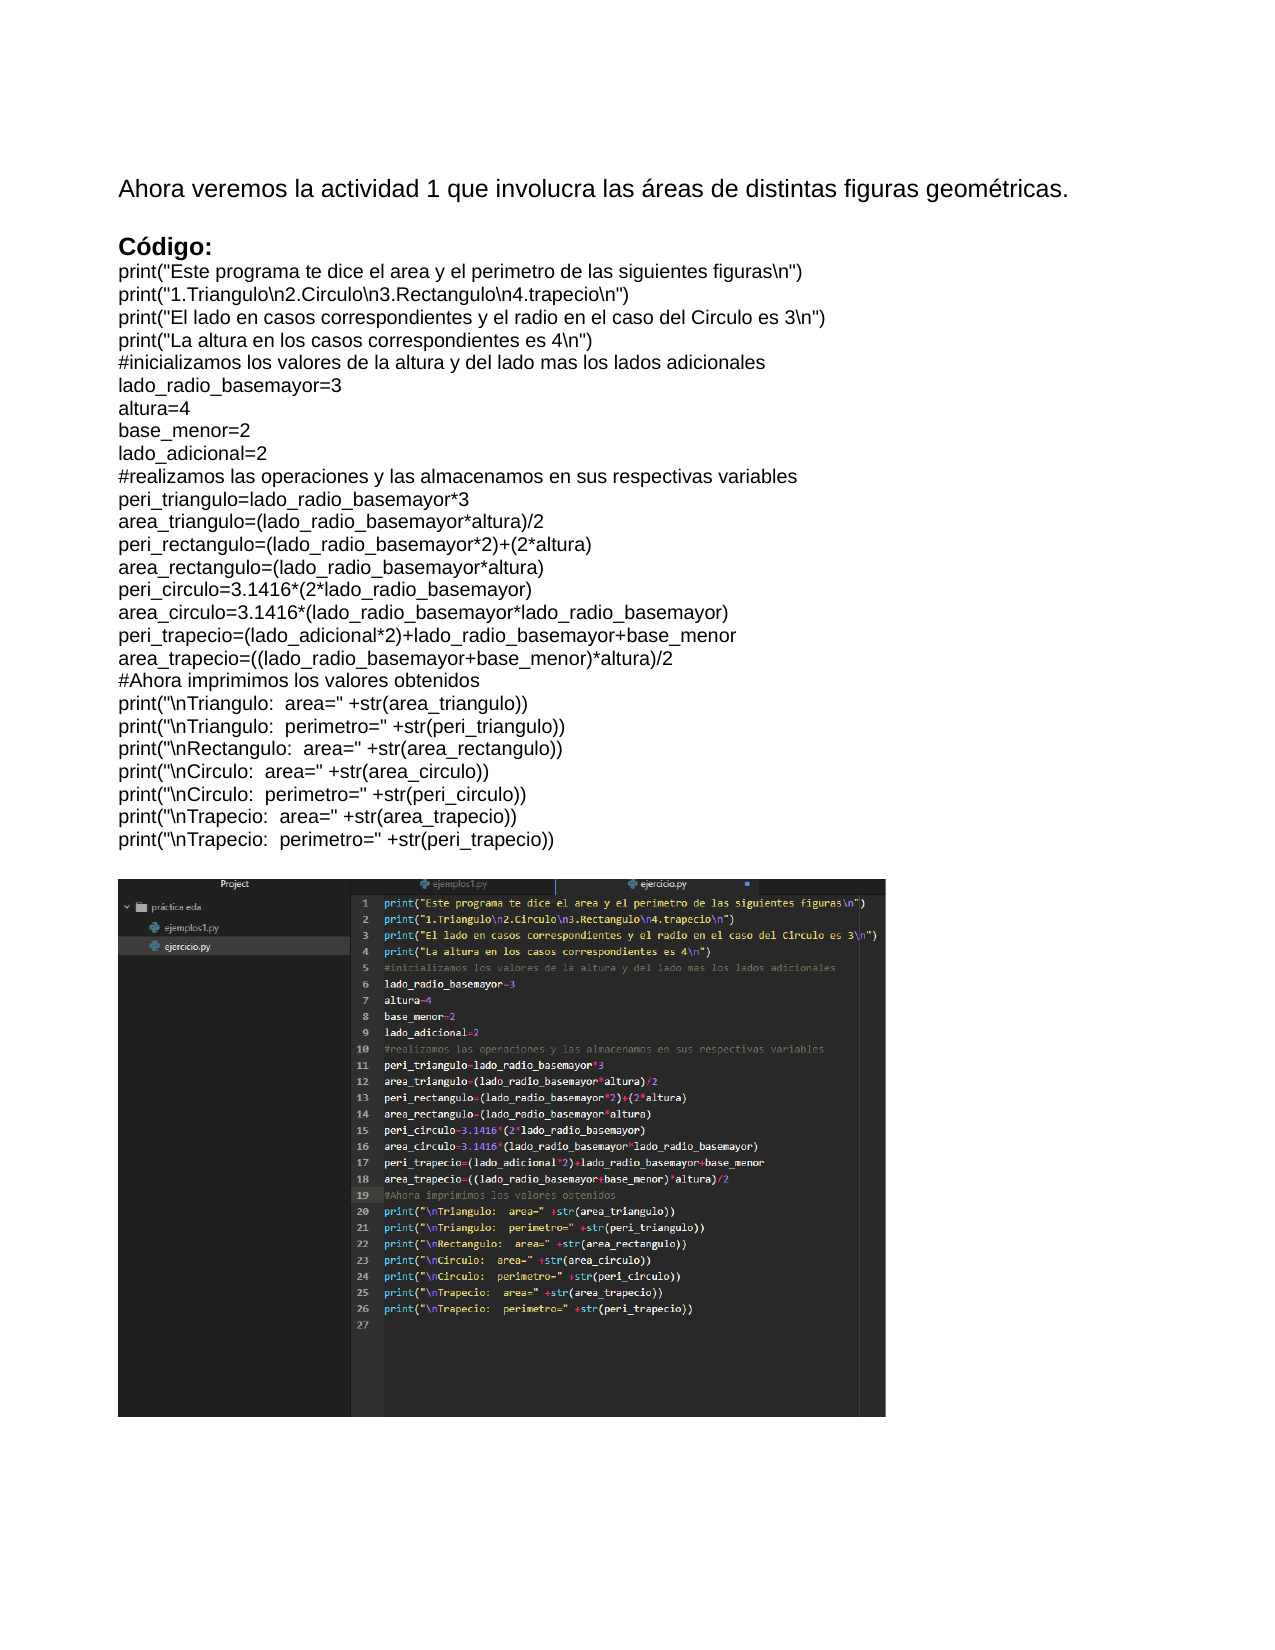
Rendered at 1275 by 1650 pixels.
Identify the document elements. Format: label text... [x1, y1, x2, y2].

text print("1.Triangulo\n2.Circulo\n3.Rectangulo\n4.trapecio\n") [118, 283, 1205, 306]
text Código: [118, 232, 1205, 260]
text lado_adicional=2 [118, 442, 1205, 465]
text altura=4 [118, 397, 1205, 419]
text area_rectangulo=(lado_radio_basemayor*altura) [118, 556, 1205, 578]
text print("\nTrapecio: perimetro=" +str(peri_trapecio)) [118, 828, 1205, 851]
text base_menor=2 [118, 419, 1205, 442]
text #Ahora imprimimos los valores obtenidos [118, 669, 1205, 692]
text peri_trapecio=(lado_adicional*2)+lado_radio_basemayor+base_menor [118, 624, 1205, 646]
text peri_rectangulo=(lado_radio_basemayor*2)+(2*altura) [118, 533, 1205, 556]
text print("\nCirculo: perimetro=" +str(peri_circulo)) [118, 783, 1205, 805]
text lado_radio_basemayor=3 [118, 374, 1205, 397]
text Ahora veremos la actividad 1 que involucra las áreas de distintas figuras geométricas. [118, 174, 1205, 203]
text print("\nTrapecio: area=" +str(area_trapecio)) [118, 805, 1205, 828]
text area_circulo=3.1416*(lado_radio_basemayor*lado_radio_basemayor) [118, 601, 1205, 624]
text area_triangulo=(lado_radio_basemayor*altura)/2 [118, 510, 1205, 533]
text print("Este programa te dice el area y el perimetro de las siguientes figuras\n") [118, 260, 1205, 283]
text #inicializamos los valores de la altura y del lado mas los lados adicionales [118, 351, 1205, 374]
text area_trapecio=((lado_radio_basemayor+base_menor)*altura)/2 [118, 646, 1205, 669]
text print("\nRectangulo: area=" +str(area_rectangulo)) [118, 737, 1205, 760]
text print("\nTriangulo: perimetro=" +str(peri_triangulo)) [118, 714, 1205, 737]
text print("La altura en los casos correspondientes es 4\n") [118, 328, 1205, 351]
text print("\nCirculo: area=" +str(area_circulo)) [118, 760, 1205, 783]
text print("\nTriangulo: area=" +str(area_triangulo)) [118, 692, 1205, 714]
text peri_triangulo=lado_radio_basemayor*3 [118, 487, 1205, 510]
text print("El lado en casos correspondientes y el radio en el caso del Circulo es 3\n") [118, 306, 1205, 328]
text peri_circulo=3.1416*(2*lado_radio_basemayor) [118, 578, 1205, 601]
text #realizamos las operaciones y las almacenamos en sus respectivas variables [118, 465, 1205, 487]
